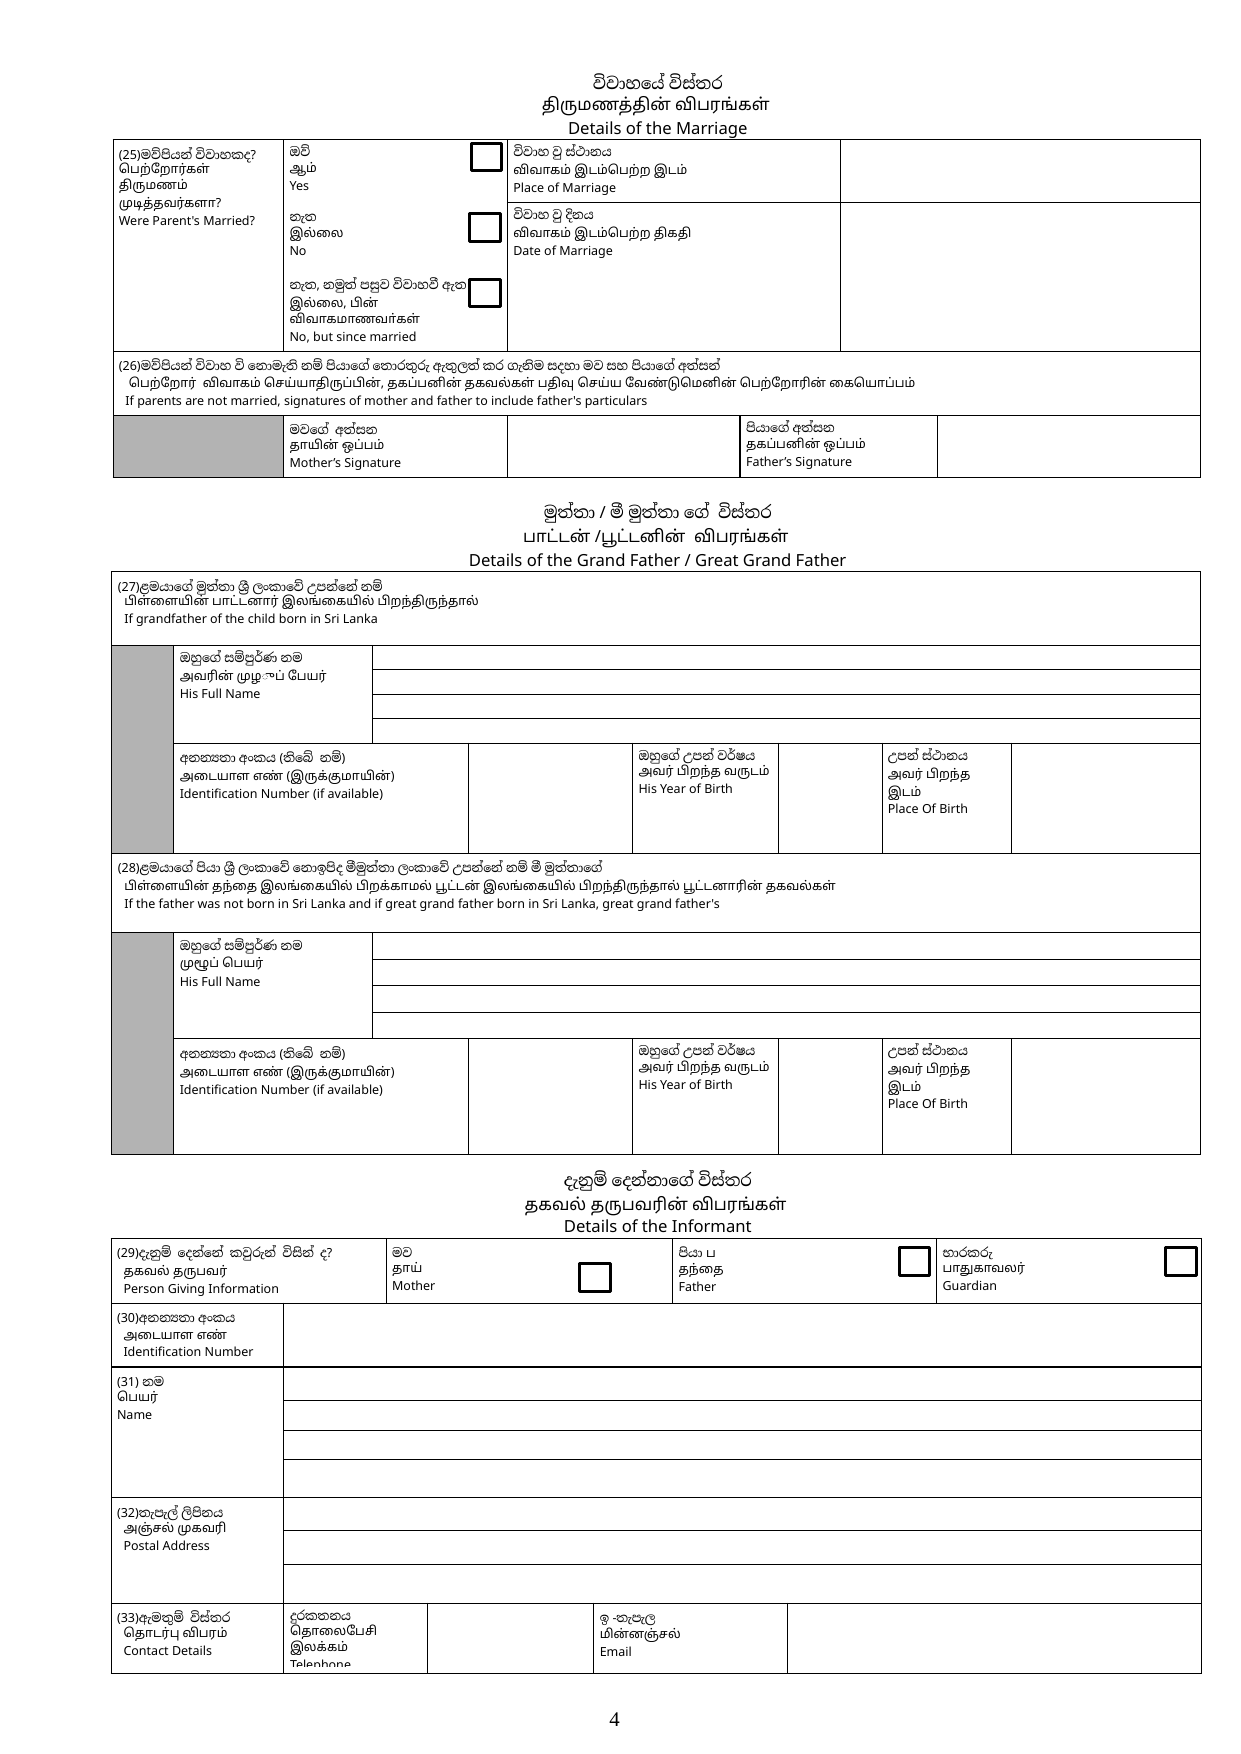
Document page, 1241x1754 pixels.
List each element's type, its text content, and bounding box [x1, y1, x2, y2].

table_cell [112, 646, 173, 853]
table_cell ඔහුගේ සම්පුර්ණ නම அவரின் முழுப் பேயர் His Full Name [174, 646, 372, 743]
table_header (27)ළමයාගේ මුත්තා ශ්‍රී ලංකාවේ උපන්නේ නම් பிள்ளையின் பாட்டனார் இலங்கையில் பிறந்திருந்தால் If grandfather of the child born in Sri Lanka [112, 572, 1200, 645]
table_header භාරකරු பாதுகாவலர் Guardian [937, 1239, 1201, 1303]
table_header මව தாய் Mother [387, 1239, 672, 1303]
table_cell [779, 744, 882, 853]
table_header විවාහ වු ස්ථානය விவாகம் இடம்பெற்ற இடம் Place of Marriage [508, 140, 840, 202]
table_cell [284, 1460, 1201, 1497]
table_cell ඉ -තැපැල மின்னஞ்சல் Email [594, 1604, 787, 1672]
table_header [841, 140, 1200, 202]
table_cell [284, 1565, 1201, 1603]
table_header (29)දැනුම් දෙන්නේ කවුරුන් විසින් ද? தகவல் தருபவர் Person Giving Information [112, 1239, 386, 1303]
table_cell [779, 1039, 882, 1154]
table_header (25)මව්පියන් විවාහකද? பெற்றோர்கள் திருமணம் முடித்தவர்களா? Were Parent's Married? [114, 140, 283, 351]
table_cell [469, 744, 632, 853]
text මුත්තා / මී මුත්තා ගේ විස්තර [112, 500, 1203, 524]
text தகவல் தருபவரின் விபரங்கள் [112, 1192, 1203, 1215]
text දැනුම් දෙන්නාගේ විස්තර [112, 1172, 1203, 1192]
table_cell උපන් ස්ථානය அவர் பிறந்த இடம் Place Of Birth [883, 1039, 1011, 1154]
table_cell [373, 719, 1200, 743]
table_cell උපන් ස්ථානය அவர் பிறந்த இடம் Place Of Birth [883, 744, 1011, 853]
table_cell [373, 986, 1200, 1012]
table_cell [284, 1401, 1201, 1429]
table_cell [284, 1498, 1201, 1529]
table_cell [508, 416, 739, 477]
table_cell [841, 203, 1200, 351]
table_cell [373, 646, 1200, 669]
table_cell ඔහුගේ උපන් වර්ෂය அவர் பிறந்த வருடம் His Year of Birth [633, 1039, 778, 1154]
table_cell විවාහ වු දිනය விவாகம் இடம்பெற்ற திகதி Date of Marriage [508, 203, 840, 351]
text Details of the Grand Father / Great Grand Father [112, 548, 1203, 571]
table_cell [373, 670, 1200, 694]
text Details of the Marriage [112, 116, 1203, 139]
table_cell මවගේ අත්සන தாயின் ஒப்பம் Mother’s Signature [284, 416, 507, 477]
table_cell [373, 960, 1200, 985]
table_cell [1012, 1039, 1200, 1154]
table_cell [373, 1013, 1200, 1038]
table_cell (28)ළමයාගේ පියා ශ්‍රී ලංකාවේ නොඉපිද මීමුත්තා ලංකාවේ උපන්නේ නම් මී මුත්තාගේ பிள்ளையின் தந்தை இலங்கையில் பிறக்காமல் பூட்டன் இலங்கையில் பிறந்திருந்தால் பூட்டனாரின் தகவல்கள் If the father was not born in Sri Lanka and if great grand father born in Sri Lanka, great grand father's [112, 854, 1200, 932]
table_cell [373, 695, 1200, 718]
table_cell (33)ඇමතුම් විස්තර தொடர்பு விபரம் Contact Details [112, 1604, 283, 1672]
table_cell ඔහුගේ සම්පුර්ණ නම முழூப் பெயர் His Full Name [174, 933, 372, 1038]
table_cell [284, 1304, 1201, 1366]
table_cell [428, 1604, 593, 1672]
text Details of the Informant [112, 1215, 1203, 1238]
table_cell (26)මව්පියන් විවාහ වි නොමැති නම් පියාගේ තොරතුරු ඇතුලත් කර ගැනිම සදහා මව සහ පියාගේ අත්සන් பெற்றோர் விவாகம் செய்யாதிருப்பின், தகப்பனின் தகவல்கள் பதிவு செய்ய வேண்டுமெனின் பெற்றோரின் கையொப்பம் If parents are not married, signatures of mother and father to include father's particulars [114, 352, 1200, 415]
table_header පියා ப தந்தை Father [673, 1239, 936, 1303]
table_cell [284, 1531, 1201, 1564]
table_cell [112, 933, 173, 1154]
table_cell ඔහුගේ උපන් වර්ෂය அவர் பிறந்த வருடம் His Year of Birth [633, 744, 778, 853]
table_cell [938, 416, 1200, 477]
table_cell [373, 933, 1200, 959]
text විවාහයේ විස්තර [112, 75, 1203, 96]
table_cell පියාගේ අත්සන தகப்பனின் ஒப்பம் Father’s Signature [741, 416, 937, 477]
table_cell (30)අනන්‍යතා අංකය அடையாள எண் Identification Number [112, 1304, 283, 1366]
text பாட்டன் /பூட்டனின் விபரங்கள் [112, 524, 1203, 548]
table_cell [114, 416, 283, 477]
table_cell දුරකතනය தொலைபேசி இலக்கம் Telephone [284, 1604, 427, 1672]
table_cell අනන්‍යතා අංකය (තිබේ නම්) அடையாள எண் (இருக்குமாயின்) Identification Number (if available) [174, 1039, 468, 1154]
text திருமணத்தின் விபரங்கள் [112, 96, 1203, 116]
table_cell [284, 1368, 1201, 1400]
table_cell (32)තැපැල් ලිපිනය அஞ்சல் முகவரி Postal Address [112, 1498, 283, 1603]
table_cell අනන්‍යතා අංකය (තිබේ නම්) அடையாள எண் (இருக்குமாயின்) Identification Number (if available) [174, 744, 468, 853]
table_cell [469, 1039, 632, 1154]
table_cell [284, 1431, 1201, 1459]
table_cell (31) නම பெயர் Name [112, 1368, 283, 1497]
table_header ඔව් ஆம் Yes නැත இல்லை No නැත, නමුත් පසුව විවාහවී ඇත இல்லை, பின் விவாகமாணவா்கள் No, but since married [284, 140, 507, 351]
table_cell [1012, 744, 1200, 853]
table_cell [788, 1604, 1201, 1672]
